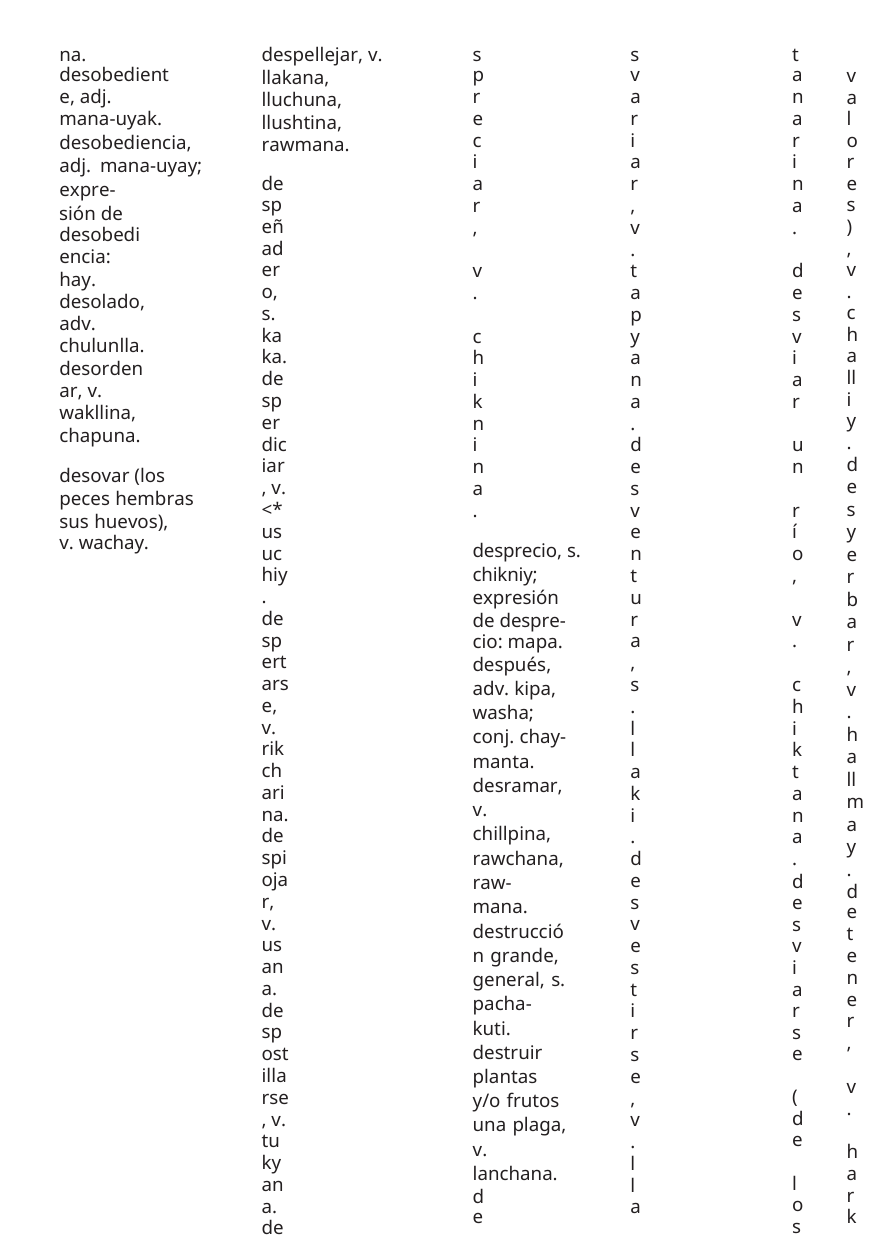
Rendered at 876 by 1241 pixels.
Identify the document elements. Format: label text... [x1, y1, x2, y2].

text destruir plantas y/o frutos una plaga, v. lanchana. [472, 1040, 568, 1186]
text desviarse (de los valores), v. challiy. [792, 943, 799, 1237]
text desmenuzar, v. hakuna, palikina. desmontar maleza, v. chakuna. desmoronarse, v. tuñirina, chiwana. desnudarse, v. llatanana. desnudo, adj. llatan, lluchu, llushti. desobedecer, v. mana-uyana. desobediente, adj. mana-uyak. [59, 44, 170, 131]
text despellejar, v. llakana, lluchuna, llushtina, rawmana. [261, 44, 410, 156]
text destrucción grande, general, s. pacha- kuti. [472, 919, 568, 1040]
text desovar (los peces hembras sus huevos), [59, 464, 214, 533]
text desprecio, s. chikniy; expresión de despre- [472, 539, 583, 632]
text desviarse (de los valores), v. challiy. [846, 44, 856, 453]
text después, adv. kipa, washa; conj. chay- manta. [472, 652, 568, 773]
text despeñadero, s. kaka. desperdiciar, v. <*usuchiy. despertarse, v. rikcharina. despiojar, v. usana. despostillarse, v. tukyana. despreciar, v. chiknina. [261, 173, 289, 1240]
text sión de desobediencia: hay. desolado, adv. chulunlla. desordenar, v. wakllina, chapuna. [59, 202, 148, 447]
text desobediencia, adj. mana-uyay; expre- [59, 131, 214, 201]
text cio: mapa. [472, 632, 583, 652]
text desvariar, v. tapyana. desventura, s. llaki. desvestirse, v. llatanarina. desviar un río, v. chiktana. [630, 508, 637, 928]
text desramar, v. chillpina, rawchana, raw- mana. [472, 773, 568, 919]
text v. wachay. [59, 533, 214, 554]
text desyerbar, v. hallmay. [846, 453, 856, 881]
